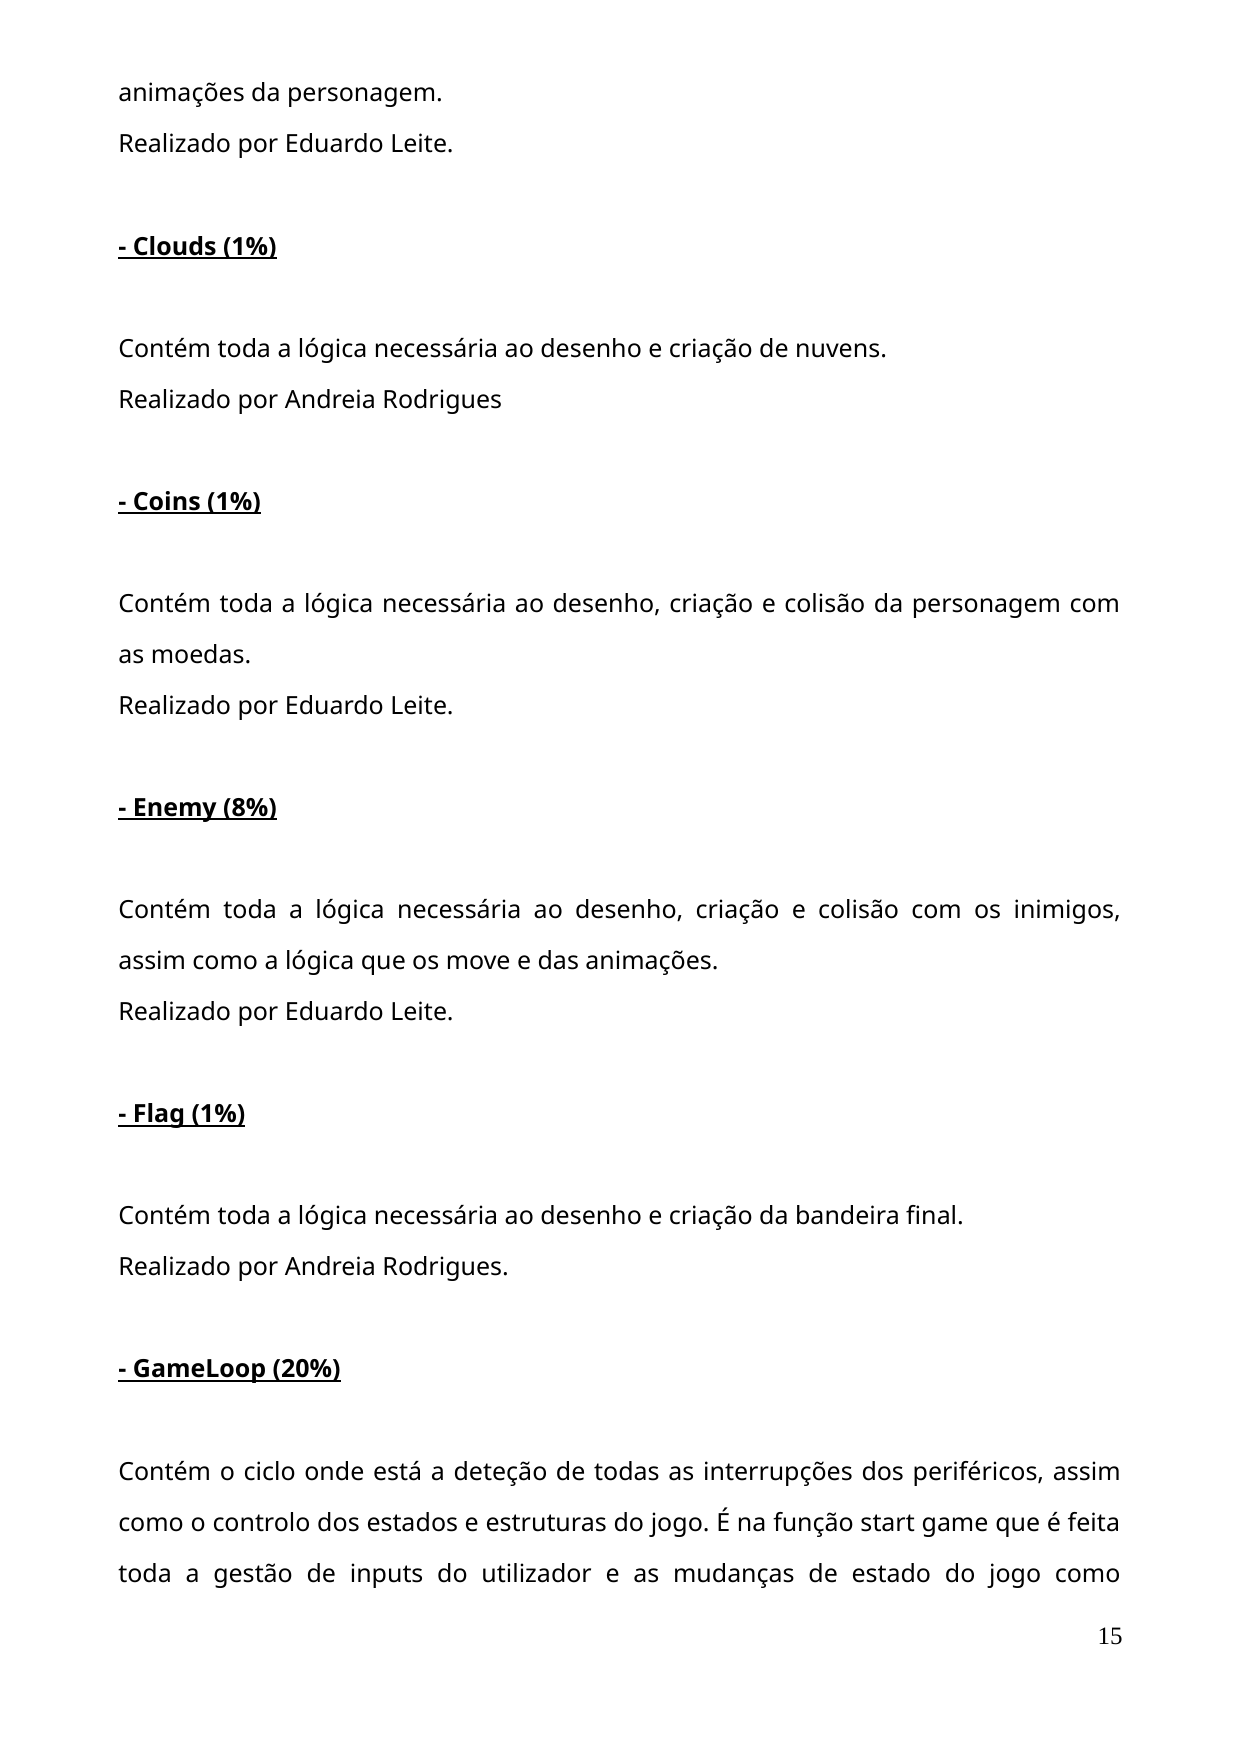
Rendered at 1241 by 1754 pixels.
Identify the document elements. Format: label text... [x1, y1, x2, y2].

text Contém toda a lógica necessária ao desenho e criação da bandeira final. [118, 1198, 1122, 1232]
text Contém toda a lógica necessária ao desenho, criação e colisão com os inimigos, assim como a lógica que os move e das animações. [118, 892, 1122, 977]
text - Flag (1%) [118, 1096, 1122, 1130]
text Realizado por Andreia Rodrigues. [118, 1249, 1122, 1283]
text Contém toda a lógica necessária ao desenho e criação de nuvens. [118, 330, 1122, 364]
text Contém toda a lógica necessária ao desenho, criação e colisão da personagem com as moedas. [118, 585, 1122, 671]
text Realizado por Andreia Rodrigues [118, 381, 1122, 415]
text - GameLoop (20%) [118, 1351, 1122, 1385]
text - Clouds (1%) [118, 228, 1122, 262]
text Contém o ciclo onde está a deteção de todas as interrupções dos periféricos, assim como o controlo dos estados e estruturas do jogo. É na função start game que é feita toda a gestão de inputs do utilizador e as mudanças de estado do jogo como [118, 1453, 1122, 1589]
text - Coins (1%) [118, 483, 1122, 517]
text Realizado por Eduardo Leite. [118, 994, 1122, 1028]
text Realizado por Eduardo Leite. [118, 126, 1122, 160]
text animações da personagem. [118, 75, 1122, 109]
text Realizado por Eduardo Leite. [118, 687, 1122, 722]
text - Enemy (8%) [118, 789, 1122, 824]
